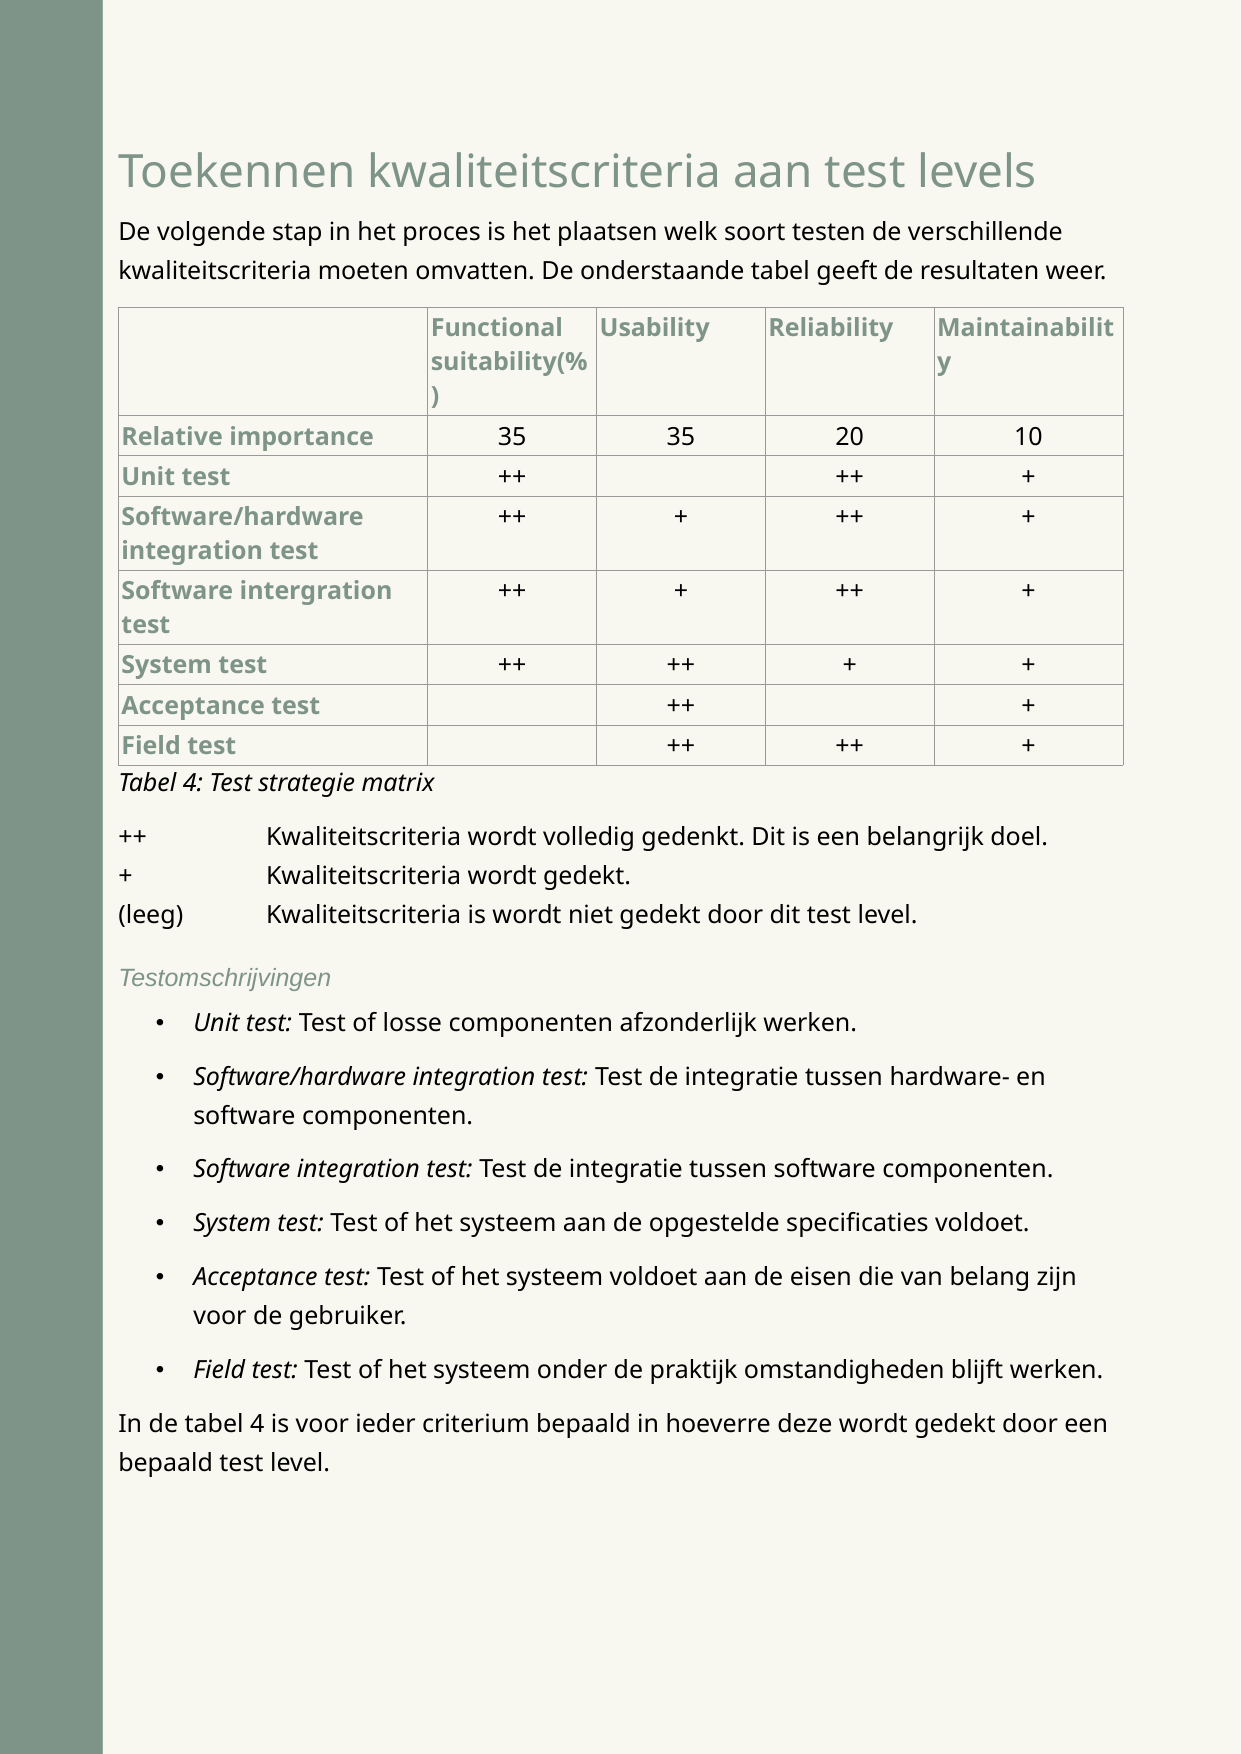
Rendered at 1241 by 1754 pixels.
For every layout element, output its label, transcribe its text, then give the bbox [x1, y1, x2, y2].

table_cell + [766, 645, 934, 684]
list System test: Test of het systeem aan de opgestelde specificaties voldoet. [156, 1205, 1122, 1239]
text ++ Kwaliteitscriteria wordt volledig gedenkt. Dit is een belangrijk doel. + Kwaliteitscriteria wordt gedekt. (leeg) Kwaliteitscriteria is wordt niet gedekt door dit test level. [118, 818, 1122, 931]
table_header Usability [597, 308, 765, 415]
text Tabel 4: Test strategie matrix [118, 766, 1122, 799]
table_cell + [935, 571, 1123, 644]
text De volgende stap in het proces is het plaatsen welk soort testen de verschillende kwaliteitscriteria moeten omvatten. De onderstaande tabel geeft de resultaten weer. [118, 214, 1122, 287]
table_cell + [935, 645, 1123, 684]
table_cell ++ [428, 645, 596, 684]
table_header Maintainability [935, 308, 1123, 415]
picture [0, 0, 1241, 1754]
table_cell Unit test [119, 456, 427, 496]
list Field test: Test of het systeem onder de praktijk omstandigheden blijft werken. [156, 1351, 1122, 1386]
table_cell + [935, 726, 1123, 765]
table_cell + [935, 685, 1123, 724]
table_cell + [597, 571, 765, 644]
table_cell Field test [119, 726, 427, 765]
table_cell + [597, 497, 765, 570]
table_cell Software intergration test [119, 571, 427, 644]
table_cell ++ [428, 456, 596, 496]
text In de tabel 4 is voor ieder criterium bepaald in hoeverre deze wordt gedekt door een bepaald test level. [118, 1405, 1122, 1478]
table_cell System test [119, 645, 427, 684]
table_cell 10 [935, 416, 1123, 455]
table_cell ++ [597, 645, 765, 684]
table_cell 35 [428, 416, 596, 455]
table_cell [766, 685, 934, 724]
table_cell Relative importance [119, 416, 427, 455]
table_cell Software/hardware integration test [119, 497, 427, 570]
table_cell ++ [597, 685, 765, 724]
table_header Reliability [766, 308, 934, 415]
list Software integration test: Test de integratie tussen software componenten. [156, 1151, 1122, 1185]
subtitle Toekennen kwaliteitscriteria aan test levels [118, 139, 1122, 201]
table_header Functional suitability(%) [428, 308, 596, 415]
table_cell ++ [766, 571, 934, 644]
table_header [119, 308, 427, 415]
table_cell [597, 456, 765, 496]
table_cell 20 [766, 416, 934, 455]
table_cell [428, 726, 596, 765]
table_cell ++ [597, 726, 765, 765]
table_cell ++ [766, 726, 934, 765]
subtitle Testomschrijvingen [118, 963, 1122, 992]
table_cell + [935, 497, 1123, 570]
table_cell ++ [766, 456, 934, 496]
table_cell 35 [597, 416, 765, 455]
list Software/hardware integration test: Test de integratie tussen hardware- en software componenten. [156, 1058, 1122, 1131]
table_cell ++ [428, 571, 596, 644]
table_cell Acceptance test [119, 685, 427, 724]
table_cell ++ [428, 497, 596, 570]
table_cell ++ [766, 497, 934, 570]
list Acceptance test: Test of het systeem voldoet aan de eisen die van belang zijn voor de gebruiker. [156, 1258, 1122, 1332]
table_cell + [935, 456, 1123, 496]
list Unit test: Test of losse componenten afzonderlijk werken. [156, 1004, 1122, 1038]
table_cell [428, 685, 596, 724]
